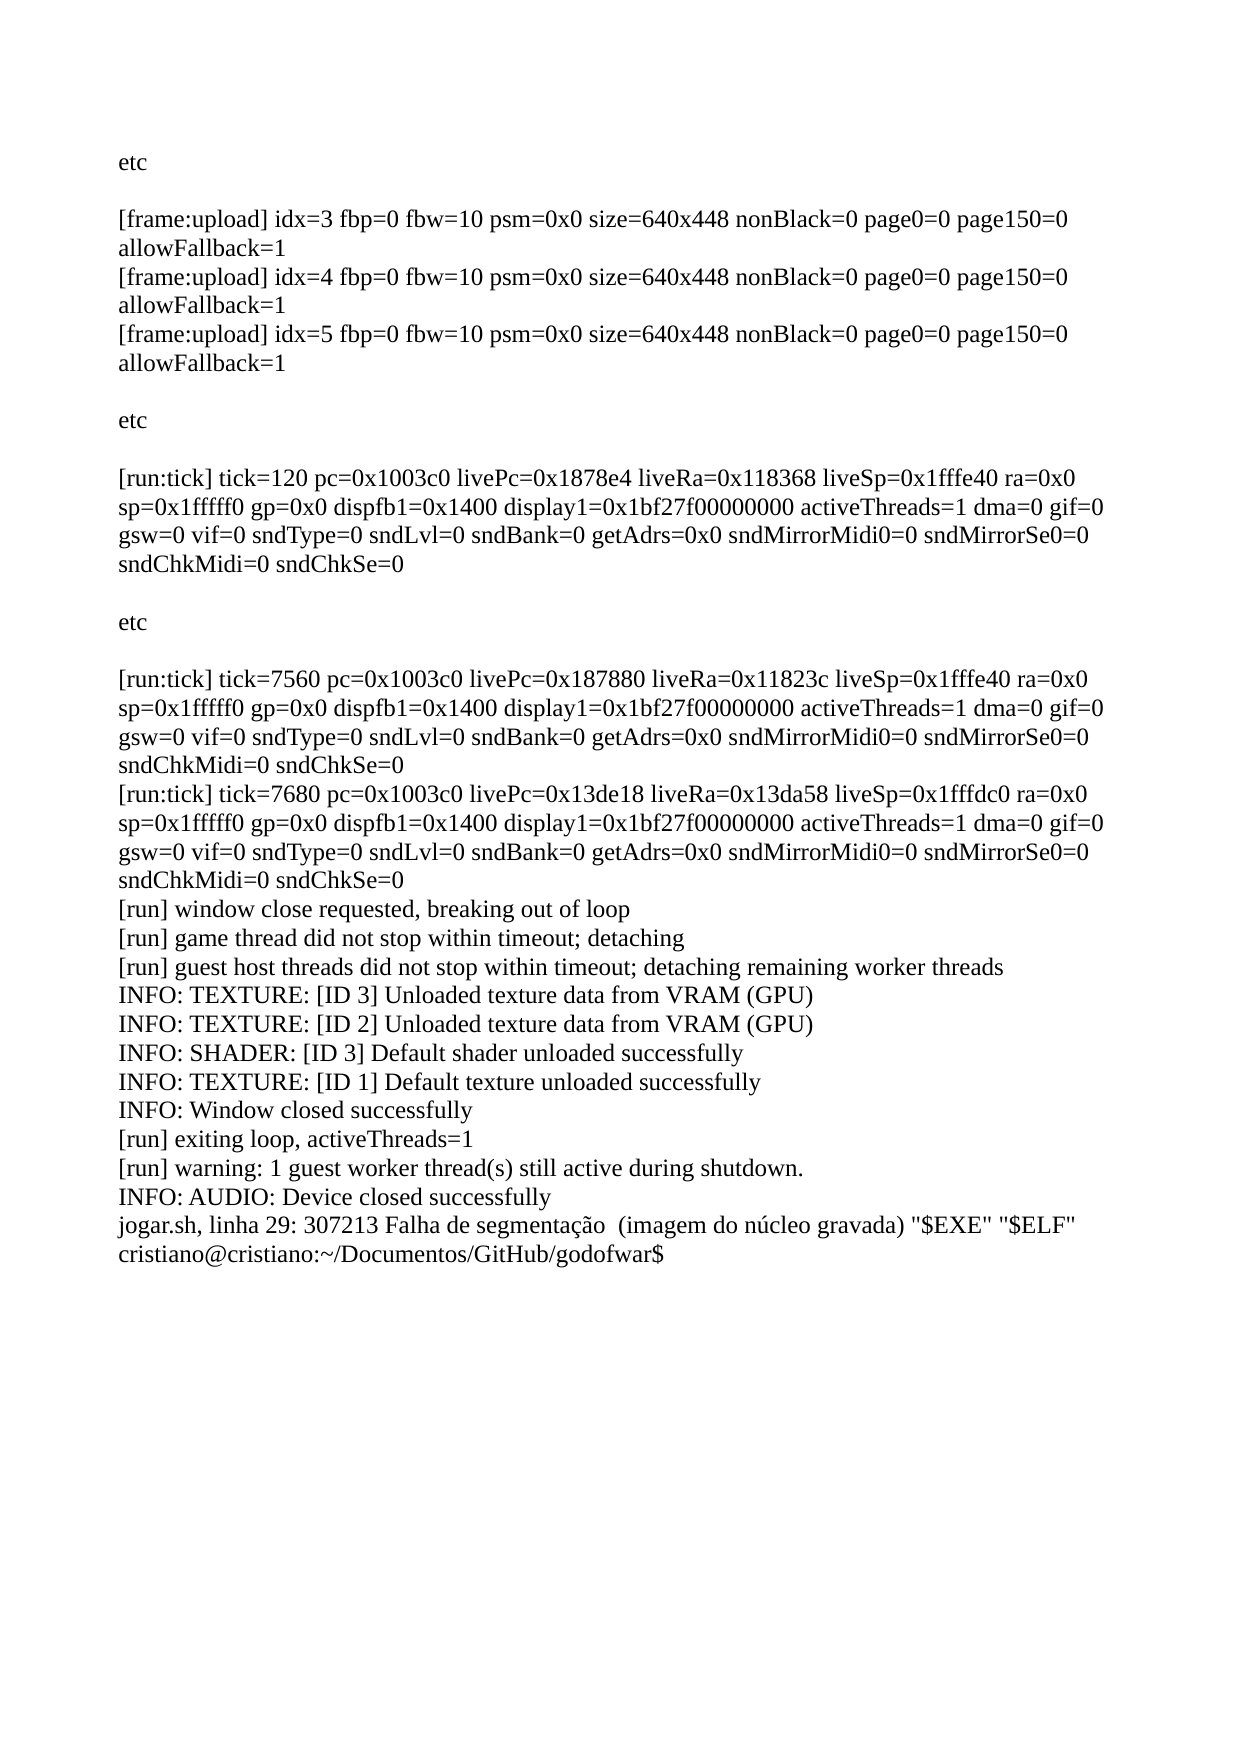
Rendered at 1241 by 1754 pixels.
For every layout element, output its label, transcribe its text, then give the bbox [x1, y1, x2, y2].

text [run] game thread did not stop within timeout; detaching [118, 923, 1122, 952]
text INFO: TEXTURE: [ID 3] Unloaded texture data from VRAM (GPU) [118, 981, 1122, 1009]
text [frame:upload] idx=4 fbp=0 fbw=10 psm=0x0 size=640x448 nonBlack=0 page0=0 page150=0 allowFallback=1 [118, 262, 1122, 319]
text [run] guest host threads did not stop within timeout; detaching remaining worker threads [118, 952, 1122, 981]
text [frame:upload] idx=3 fbp=0 fbw=10 psm=0x0 size=640x448 nonBlack=0 page0=0 page150=0 allowFallback=1 [118, 204, 1122, 262]
text [run:tick] tick=7560 pc=0x1003c0 livePc=0x187880 liveRa=0x11823c liveSp=0x1fffe40 ra=0x0 sp=0x1fffff0 gp=0x0 dispfb1=0x1400 display1=0x1bf27f00000000 activeThreads=1 dma=0 gif=0 gsw=0 vif=0 sndType=0 sndLvl=0 sndBank=0 getAdrs=0x0 sndMirrorMidi0=0 sndMirrorSe0=0 sndChkMidi=0 sndChkSe=0 [118, 664, 1122, 779]
text cristiano@cristiano:~/Documentos/GitHub/godofwar$ [118, 1239, 1122, 1268]
text INFO: SHADER: [ID 3] Default shader unloaded successfully [118, 1038, 1122, 1067]
text etc [118, 406, 1122, 434]
text [frame:upload] idx=5 fbp=0 fbw=10 psm=0x0 size=640x448 nonBlack=0 page0=0 page150=0 allowFallback=1 [118, 319, 1122, 377]
text [run:tick] tick=120 pc=0x1003c0 livePc=0x1878e4 liveRa=0x118368 liveSp=0x1fffe40 ra=0x0 sp=0x1fffff0 gp=0x0 dispfb1=0x1400 display1=0x1bf27f00000000 activeThreads=1 dma=0 gif=0 gsw=0 vif=0 sndType=0 sndLvl=0 sndBank=0 getAdrs=0x0 sndMirrorMidi0=0 sndMirrorSe0=0 sndChkMidi=0 sndChkSe=0 [118, 463, 1122, 578]
text [run:tick] tick=7680 pc=0x1003c0 livePc=0x13de18 liveRa=0x13da58 liveSp=0x1fffdc0 ra=0x0 sp=0x1fffff0 gp=0x0 dispfb1=0x1400 display1=0x1bf27f00000000 activeThreads=1 dma=0 gif=0 gsw=0 vif=0 sndType=0 sndLvl=0 sndBank=0 getAdrs=0x0 sndMirrorMidi0=0 sndMirrorSe0=0 sndChkMidi=0 sndChkSe=0 [118, 779, 1122, 894]
text INFO: TEXTURE: [ID 2] Unloaded texture data from VRAM (GPU) [118, 1009, 1122, 1038]
text [run] exiting loop, activeThreads=1 [118, 1124, 1122, 1153]
text jogar.sh, linha 29: 307213 Falha de segmentação (imagem do núcleo gravada) "$EXE" "$ELF" [118, 1211, 1122, 1239]
text INFO: Window closed successfully [118, 1096, 1122, 1124]
text etc [118, 607, 1122, 636]
text INFO: AUDIO: Device closed successfully [118, 1182, 1122, 1211]
text etc [118, 147, 1122, 176]
text [run] window close requested, breaking out of loop [118, 894, 1122, 923]
text INFO: TEXTURE: [ID 1] Default texture unloaded successfully [118, 1067, 1122, 1096]
text [run] warning: 1 guest worker thread(s) still active during shutdown. [118, 1153, 1122, 1182]
